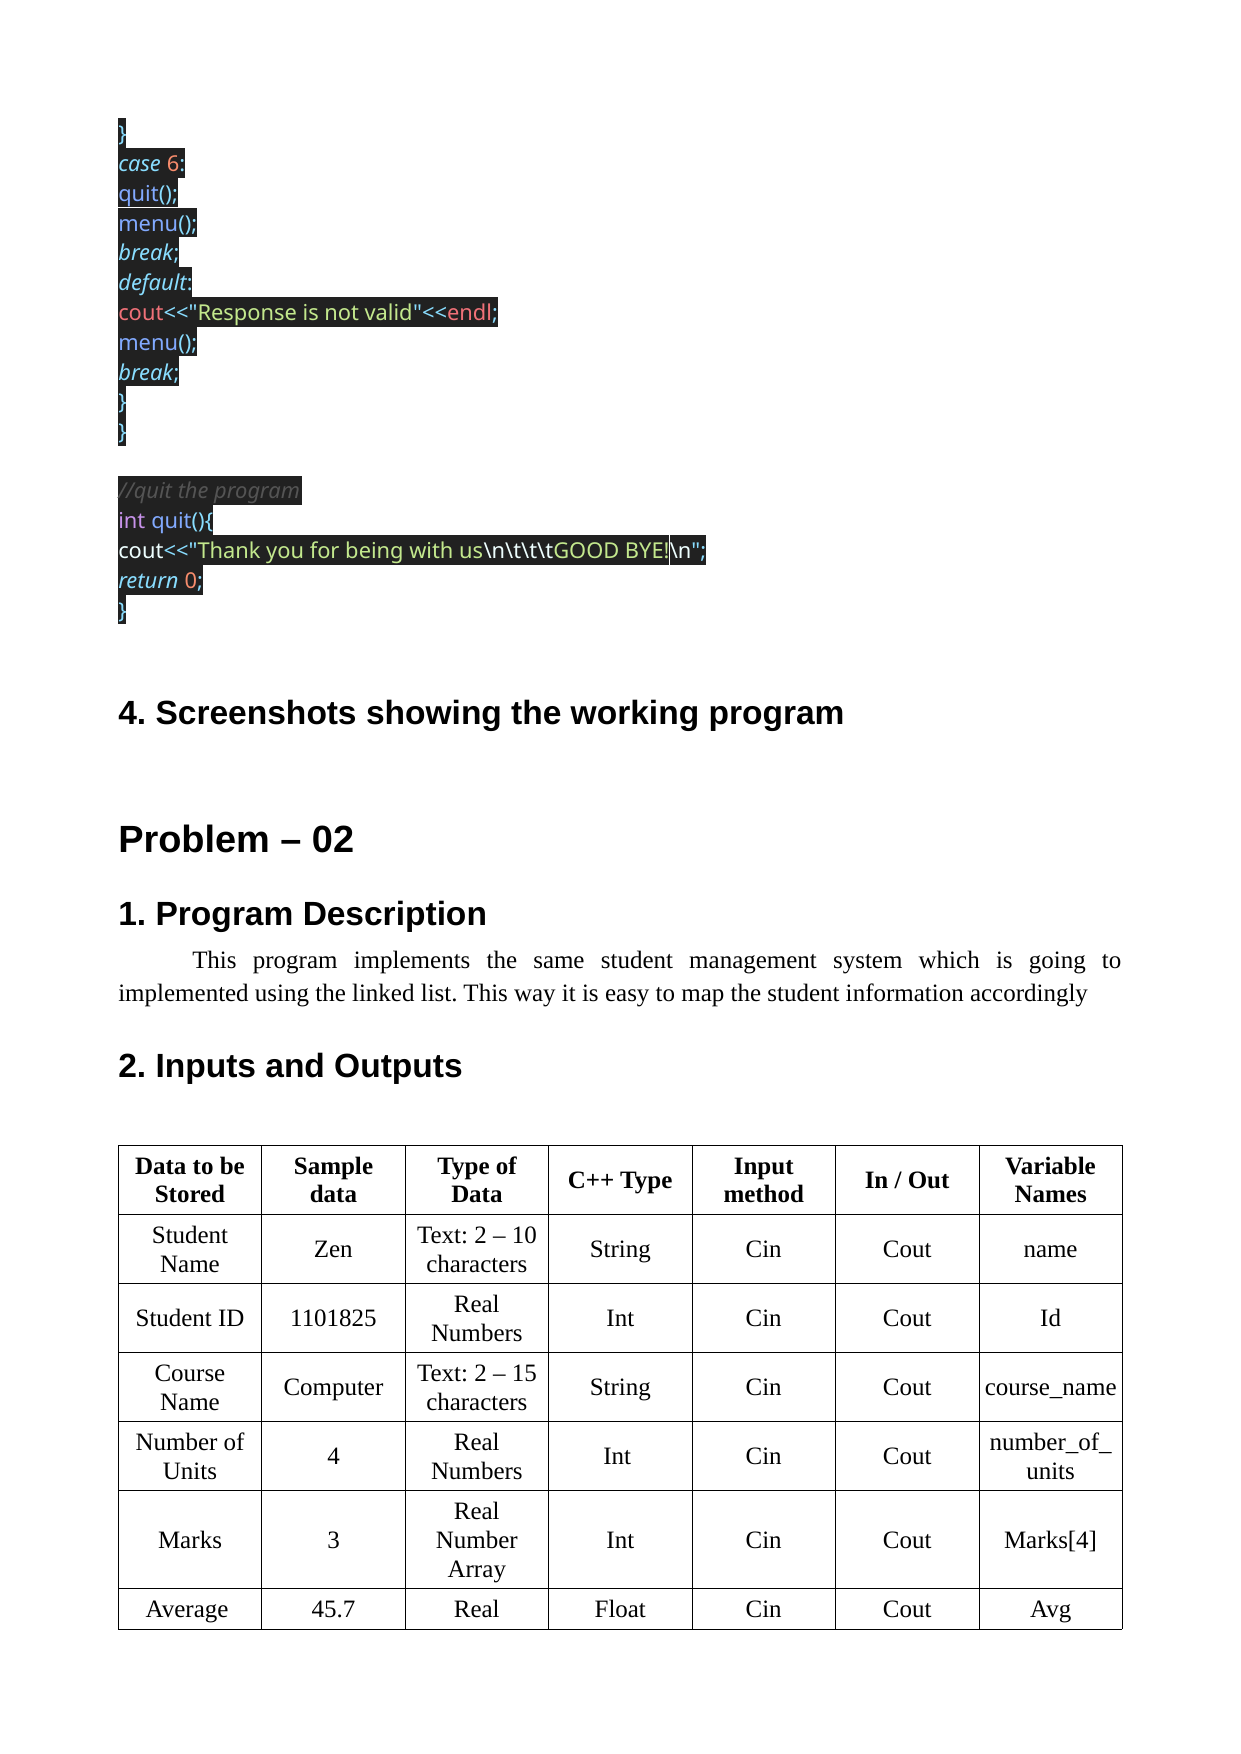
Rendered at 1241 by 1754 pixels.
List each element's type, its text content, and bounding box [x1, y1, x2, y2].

text This program implements the same student management system which is going to implemented using the linked list. This way it is easy to map the student information accordingly [118, 945, 1122, 1007]
table_cell Int [549, 1284, 692, 1352]
table_cell Id [980, 1284, 1122, 1352]
table_cell Course Name [119, 1353, 261, 1421]
table_cell Int [549, 1422, 692, 1490]
table_cell String [549, 1215, 692, 1283]
table_header Type of Data [406, 1146, 548, 1214]
text //quit the program [118, 476, 1122, 505]
text break; [118, 237, 1122, 267]
table_cell Number of Units [119, 1422, 261, 1490]
text menu(); [118, 207, 1122, 237]
table_cell Real [406, 1589, 548, 1628]
table_cell name [980, 1215, 1122, 1283]
text menu(); [118, 327, 1122, 356]
table_cell 45.7 [262, 1589, 405, 1628]
table_cell Cin [693, 1589, 835, 1628]
table_cell Cin [693, 1353, 835, 1421]
subtitle 2. Inputs and Outputs [118, 1046, 1122, 1085]
table_cell Cout [836, 1215, 979, 1283]
text cout<<"Thank you for being with us\n\t\t\tGOOD BYE!\n"; [118, 535, 1122, 565]
text cout<<"Response is not valid"<<endl; [118, 297, 1122, 327]
table_cell Float [549, 1589, 692, 1628]
table_cell Cout [836, 1353, 979, 1421]
text } [118, 118, 1122, 148]
table_cell Marks[4] [980, 1491, 1122, 1588]
table_header In / Out [836, 1146, 979, 1214]
text } [118, 386, 1122, 416]
table_header Sample data [262, 1146, 405, 1214]
table_cell Cout [836, 1589, 979, 1628]
table_cell String [549, 1353, 692, 1421]
table_header Data to be Stored [119, 1146, 261, 1214]
table_cell Cout [836, 1491, 979, 1588]
text int quit(){ [118, 505, 1122, 535]
text return 0; [118, 565, 1122, 595]
table_cell Zen [262, 1215, 405, 1283]
table_cell Average [119, 1589, 261, 1628]
table_cell Cin [693, 1215, 835, 1283]
text default: [118, 267, 1122, 297]
table_cell Real Number Array [406, 1491, 548, 1588]
subtitle 1. Program Description [118, 894, 1122, 932]
table_cell Cout [836, 1284, 979, 1352]
table_cell Student ID [119, 1284, 261, 1352]
table_cell Real Numbers [406, 1422, 548, 1490]
table_cell Avg [980, 1589, 1122, 1628]
table_cell Int [549, 1491, 692, 1588]
table_cell Text: 2 – 15 characters [406, 1353, 548, 1421]
table_cell 3 [262, 1491, 405, 1588]
text break; [118, 356, 1122, 386]
table_cell 4 [262, 1422, 405, 1490]
table_cell number_of_units [980, 1422, 1122, 1490]
subtitle 4. Screenshots showing the working program [118, 693, 1122, 732]
table_cell Text: 2 – 10 characters [406, 1215, 548, 1283]
table_cell Student Name [119, 1215, 261, 1283]
table_cell Cin [693, 1284, 835, 1352]
table_cell Cin [693, 1422, 835, 1490]
table_cell Computer [262, 1353, 405, 1421]
text } [118, 416, 1122, 446]
text } [118, 595, 1122, 624]
table_header C++ Type [549, 1146, 692, 1214]
table_cell Marks [119, 1491, 261, 1588]
text case 6: [118, 148, 1122, 178]
table_cell Cin [693, 1491, 835, 1588]
table_cell Cout [836, 1422, 979, 1490]
table_header Variable Names [980, 1146, 1122, 1214]
table_cell course_name [980, 1353, 1122, 1421]
subtitle Problem – 02 [118, 817, 1122, 860]
table_cell Real Numbers [406, 1284, 548, 1352]
table_header Input method [693, 1146, 835, 1214]
text quit(); [118, 178, 1122, 207]
table_cell 1101825 [262, 1284, 405, 1352]
